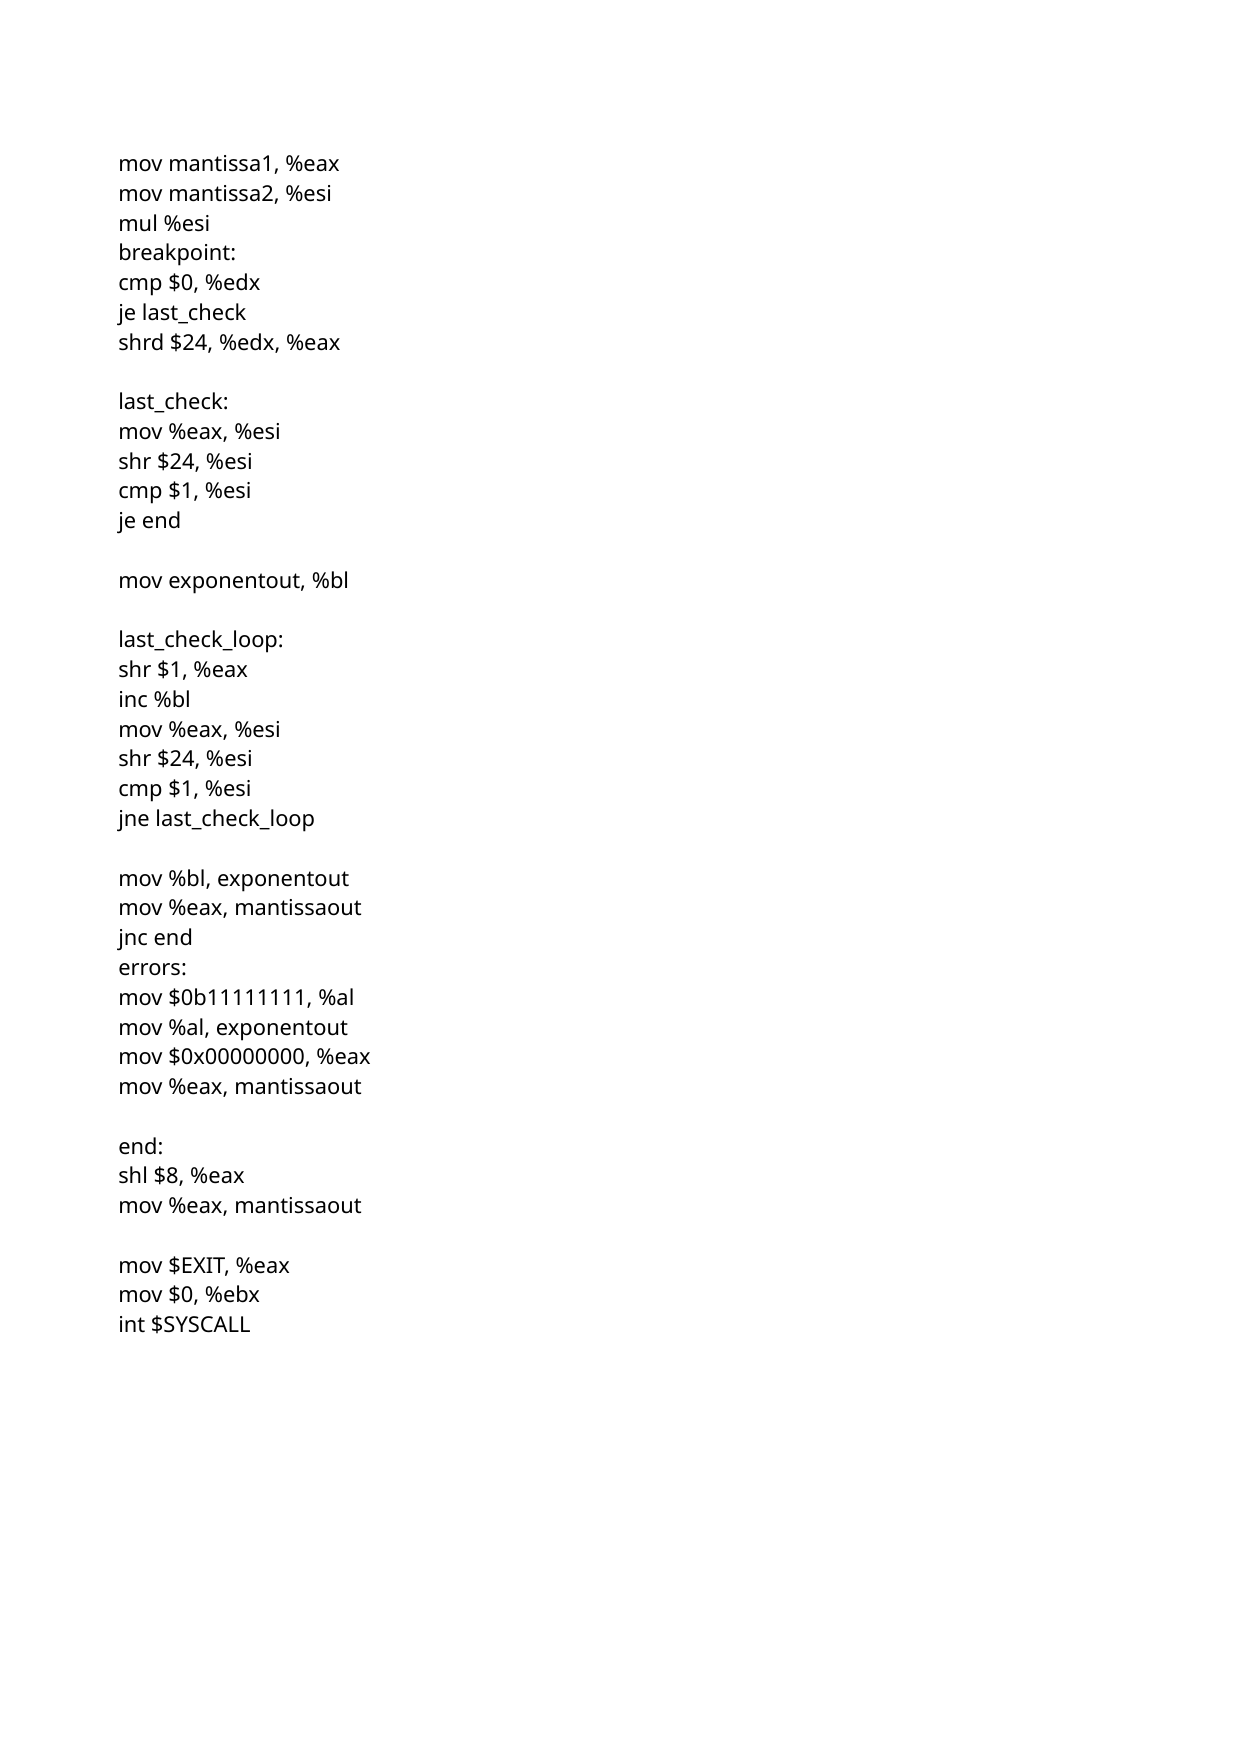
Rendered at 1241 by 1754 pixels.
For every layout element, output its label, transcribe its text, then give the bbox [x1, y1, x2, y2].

text inc %bl [118, 684, 1122, 714]
text mov %al, exponentout [118, 1011, 1122, 1041]
text mov $0x00000000, %eax [118, 1041, 1122, 1071]
text mul %esi [118, 207, 1122, 237]
text breakpoint: [118, 237, 1122, 267]
text mov %eax, mantissaout [118, 1190, 1122, 1220]
text end: [118, 1131, 1122, 1160]
text mov exponentout, %bl [118, 565, 1122, 594]
text mov $0b11111111, %al [118, 982, 1122, 1011]
text je end [118, 505, 1122, 535]
text jne last_check_loop [118, 803, 1122, 833]
text mov $0, %ebx [118, 1279, 1122, 1309]
text int $SYSCALL [118, 1309, 1122, 1339]
text shl $8, %eax [118, 1160, 1122, 1190]
text shr $24, %esi [118, 743, 1122, 773]
text mov %eax, mantissaout [118, 892, 1122, 922]
text mov $EXIT, %eax [118, 1250, 1122, 1279]
text mov %eax, mantissaout [118, 1071, 1122, 1101]
text je last_check [118, 297, 1122, 327]
text cmp $0, %edx [118, 267, 1122, 297]
text mov mantissa1, %eax [118, 148, 1122, 178]
text jnc end [118, 922, 1122, 952]
text errors: [118, 952, 1122, 982]
text shr $24, %esi [118, 446, 1122, 476]
text cmp $1, %esi [118, 476, 1122, 505]
text mov %bl, exponentout [118, 862, 1122, 892]
text shrd $24, %edx, %eax [118, 327, 1122, 356]
text last_check: [118, 386, 1122, 416]
text cmp $1, %esi [118, 773, 1122, 803]
text mov %eax, %esi [118, 416, 1122, 446]
text shr $1, %eax [118, 654, 1122, 684]
text mov mantissa2, %esi [118, 178, 1122, 207]
text last_check_loop: [118, 624, 1122, 654]
text mov %eax, %esi [118, 714, 1122, 743]
